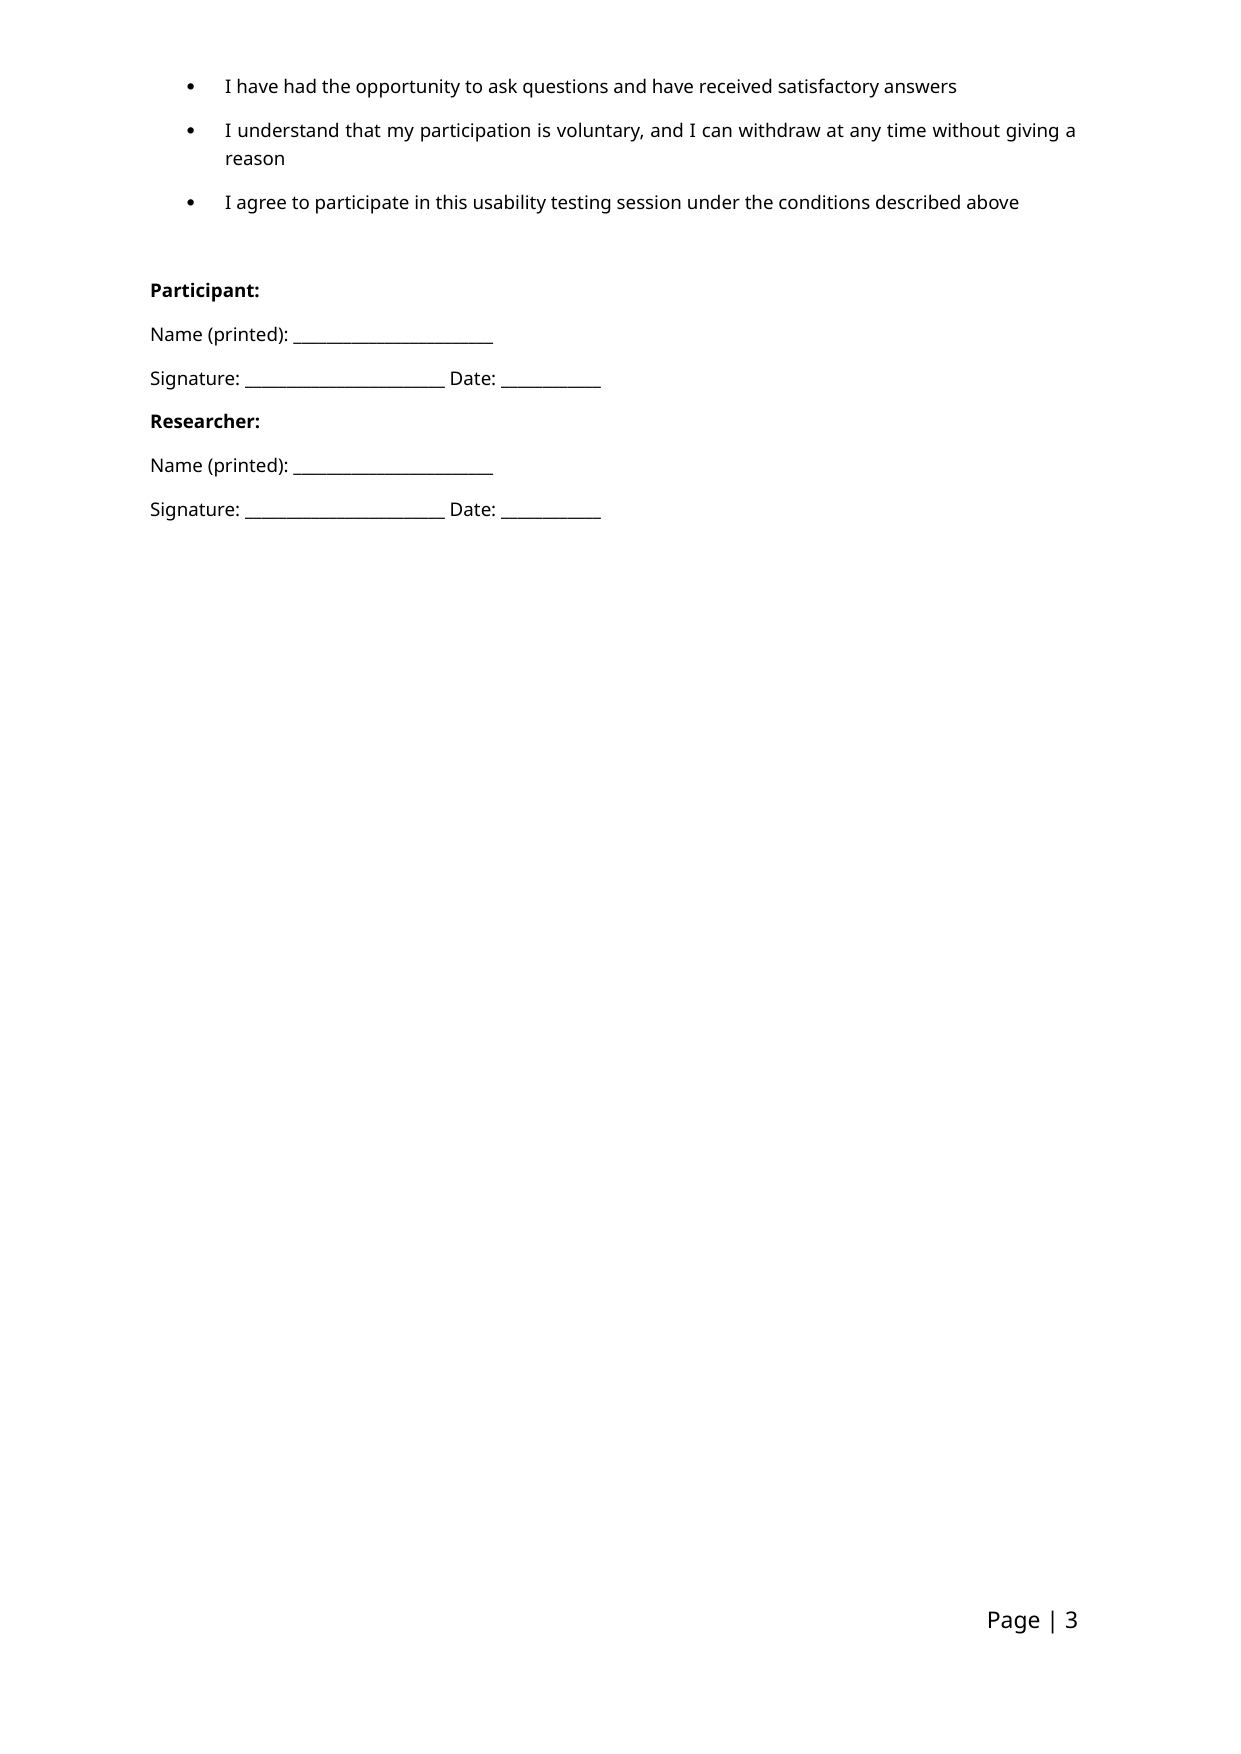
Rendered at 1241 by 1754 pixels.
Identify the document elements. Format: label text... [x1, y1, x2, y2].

text Participant: [150, 277, 1078, 302]
text Name (printed): ________________________ [150, 321, 1078, 346]
text Researcher: [150, 409, 1078, 434]
list I agree to participate in this usability testing session under the conditions described above [187, 189, 1078, 214]
list I have had the opportunity to ask questions and have received satisfactory answers [187, 74, 1078, 99]
list I understand that my participation is voluntary, and I can withdraw at any time without giving a reason [187, 118, 1078, 171]
text Signature: ________________________ Date: ____________ [150, 497, 1078, 522]
text Signature: ________________________ Date: ____________ [150, 365, 1078, 390]
text Name (printed): ________________________ [150, 453, 1078, 478]
